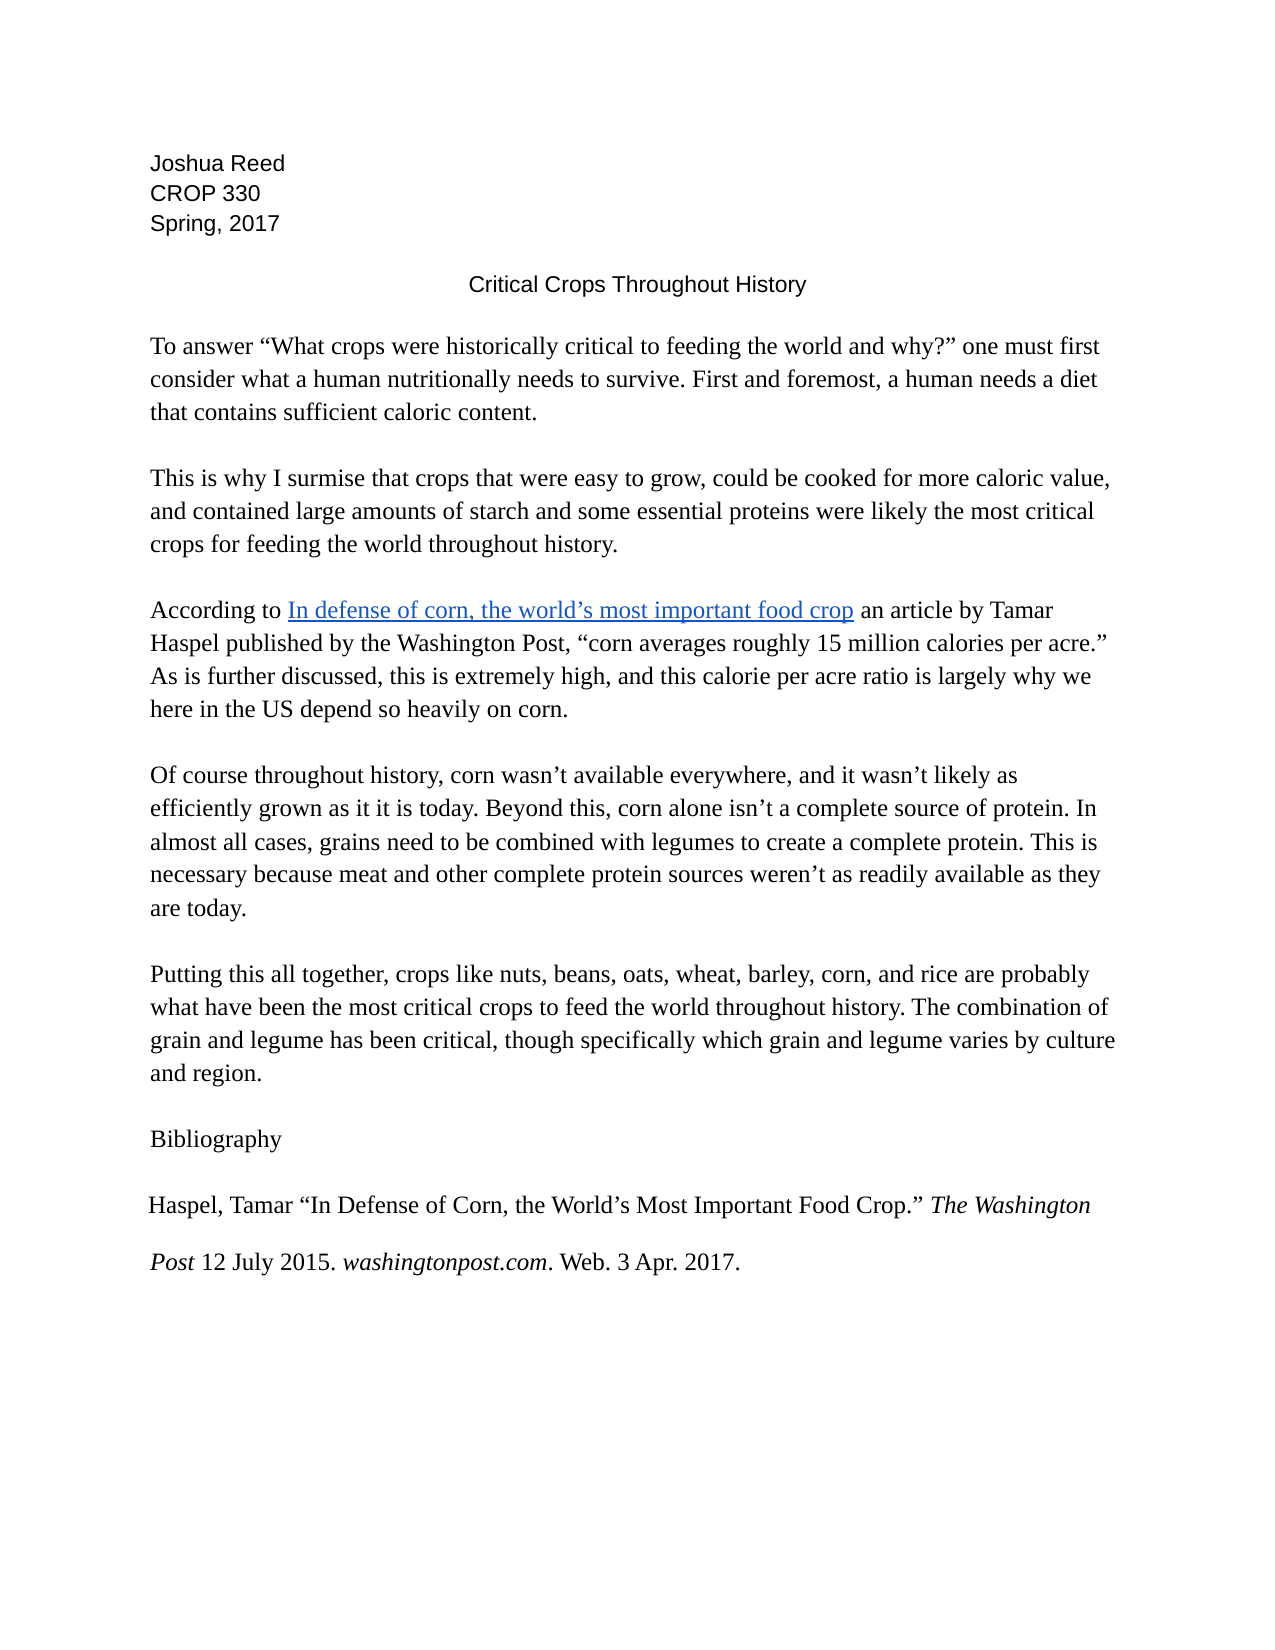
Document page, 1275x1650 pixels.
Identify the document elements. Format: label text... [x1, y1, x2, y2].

text To answer “What crops were historically critical to feeding the world and why?” one must first consider what a human nutritionally needs to survive. First and foremost, a human needs a diet that contains sufficient caloric content. [150, 331, 1125, 426]
text Bibliography [150, 1124, 1125, 1152]
text This is why I surmise that crops that were easy to grow, could be cooked for more caloric value, and contained large amounts of starch and some essential proteins were likely the most critical crops for feeding the world throughout history. [150, 463, 1125, 558]
text Of course throughout history, corn wasn’t available everywhere, and it wasn’t likely as efficiently grown as it it is today. Beyond this, corn alone isn’t a complete source of protein. In almost all cases, grains need to be combined with legumes to create a complete protein. This is necessary because meat and other complete protein sources weren’t as readily available as they are today. [150, 761, 1125, 921]
text Joshua Reed [150, 150, 1125, 176]
text Haspel, Tamar “In Defense of Corn, the World’s Most Important Food Crop.” The Washington Post 12 July 2015. washingtonpost.com. Web. 3 Apr. 2017. [104, 1190, 1125, 1276]
text Putting this all together, crops like nuts, beans, oats, wheat, barley, corn, and rice are probably what have been the most critical crops to feed the world throughout history. The combination of grain and legume has been critical, though specifically which grain and legume varies by culture and region. [150, 959, 1125, 1086]
text CROP 330 [150, 180, 1125, 207]
text Critical Crops Throughout History [150, 271, 1125, 297]
text According to In defense of corn, the world’s most important food crop an article by Tamar Haspel published by the Washington Post, “corn averages roughly 15 million calories per acre.” As is further discussed, this is extremely high, and this calorie per acre ratio is largely why we here in the US depend so heavily on corn. [150, 595, 1125, 723]
text Spring, 2017 [150, 210, 1125, 237]
